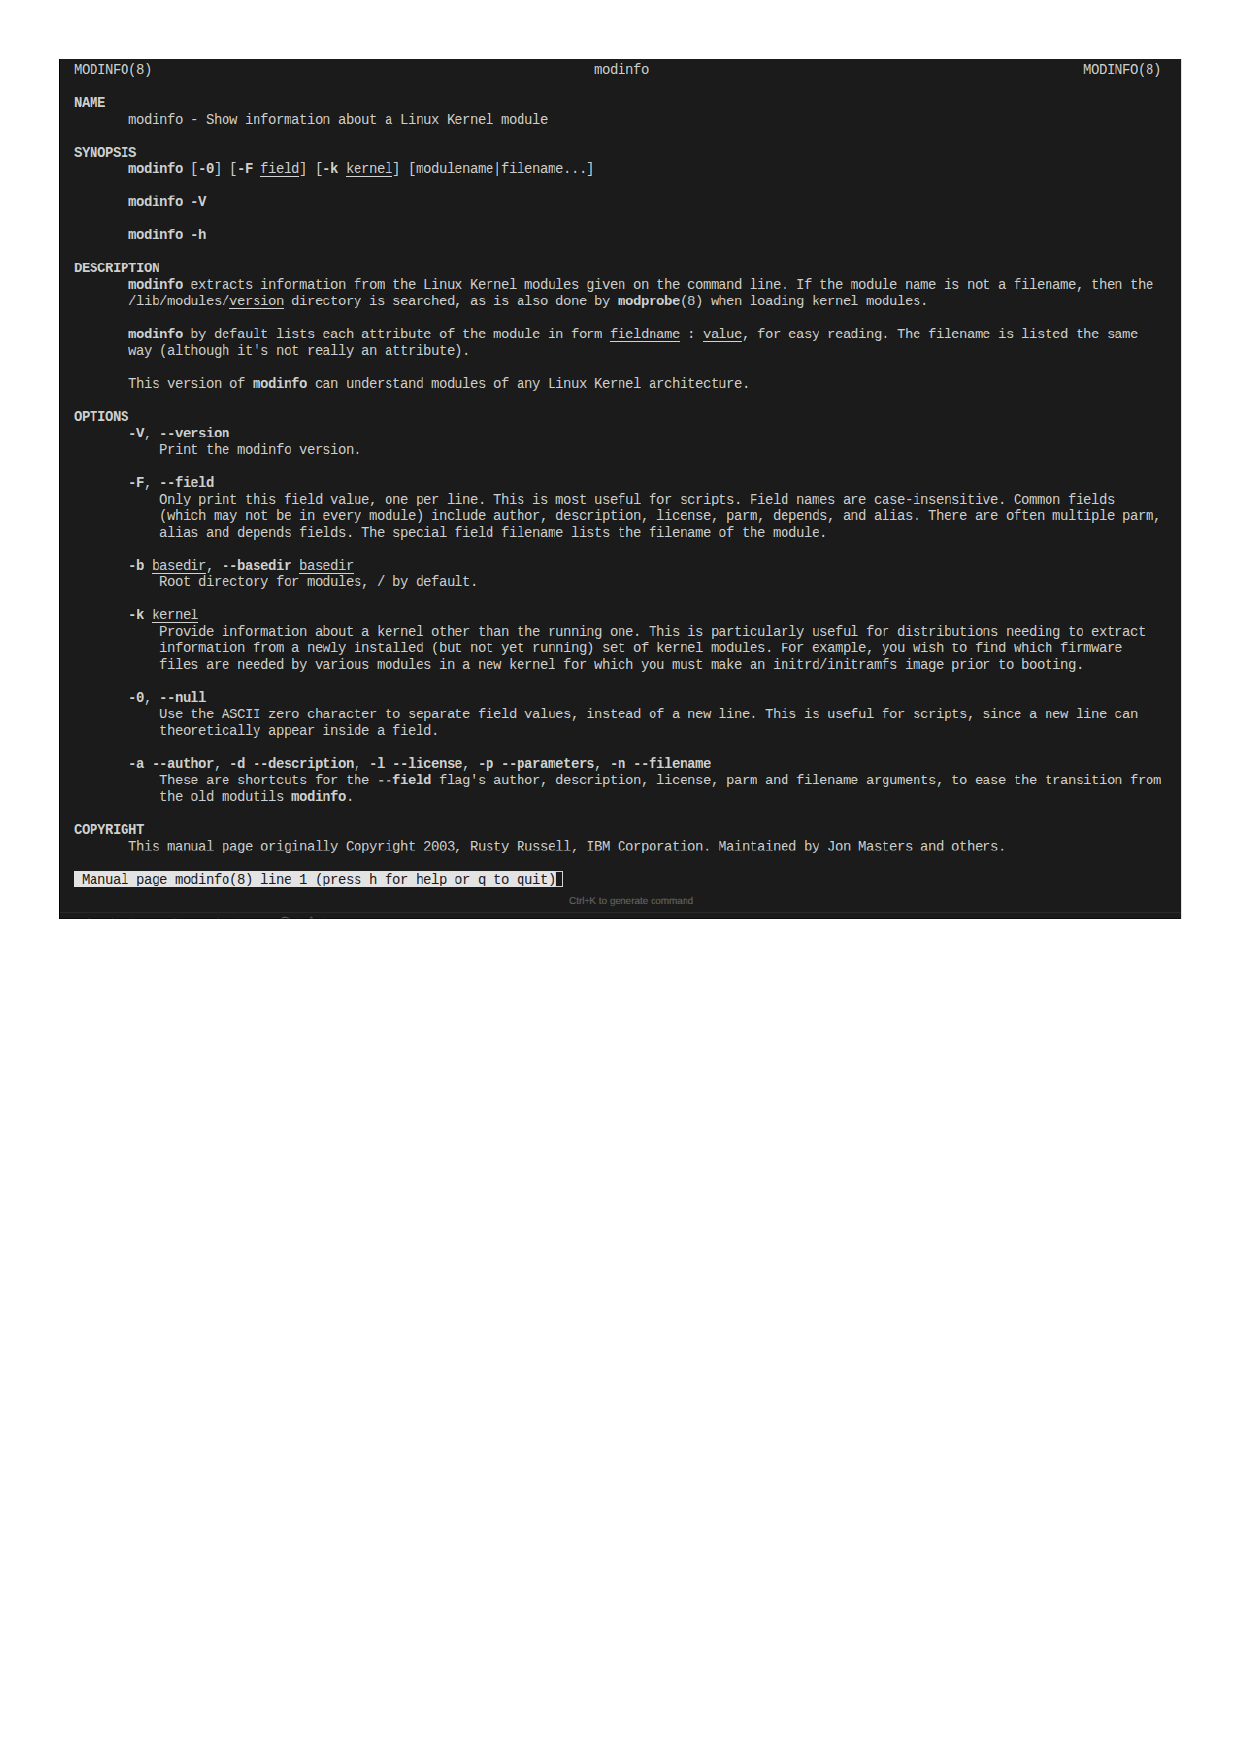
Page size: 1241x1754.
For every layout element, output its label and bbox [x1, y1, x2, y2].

picture [59, 59, 1182, 919]
